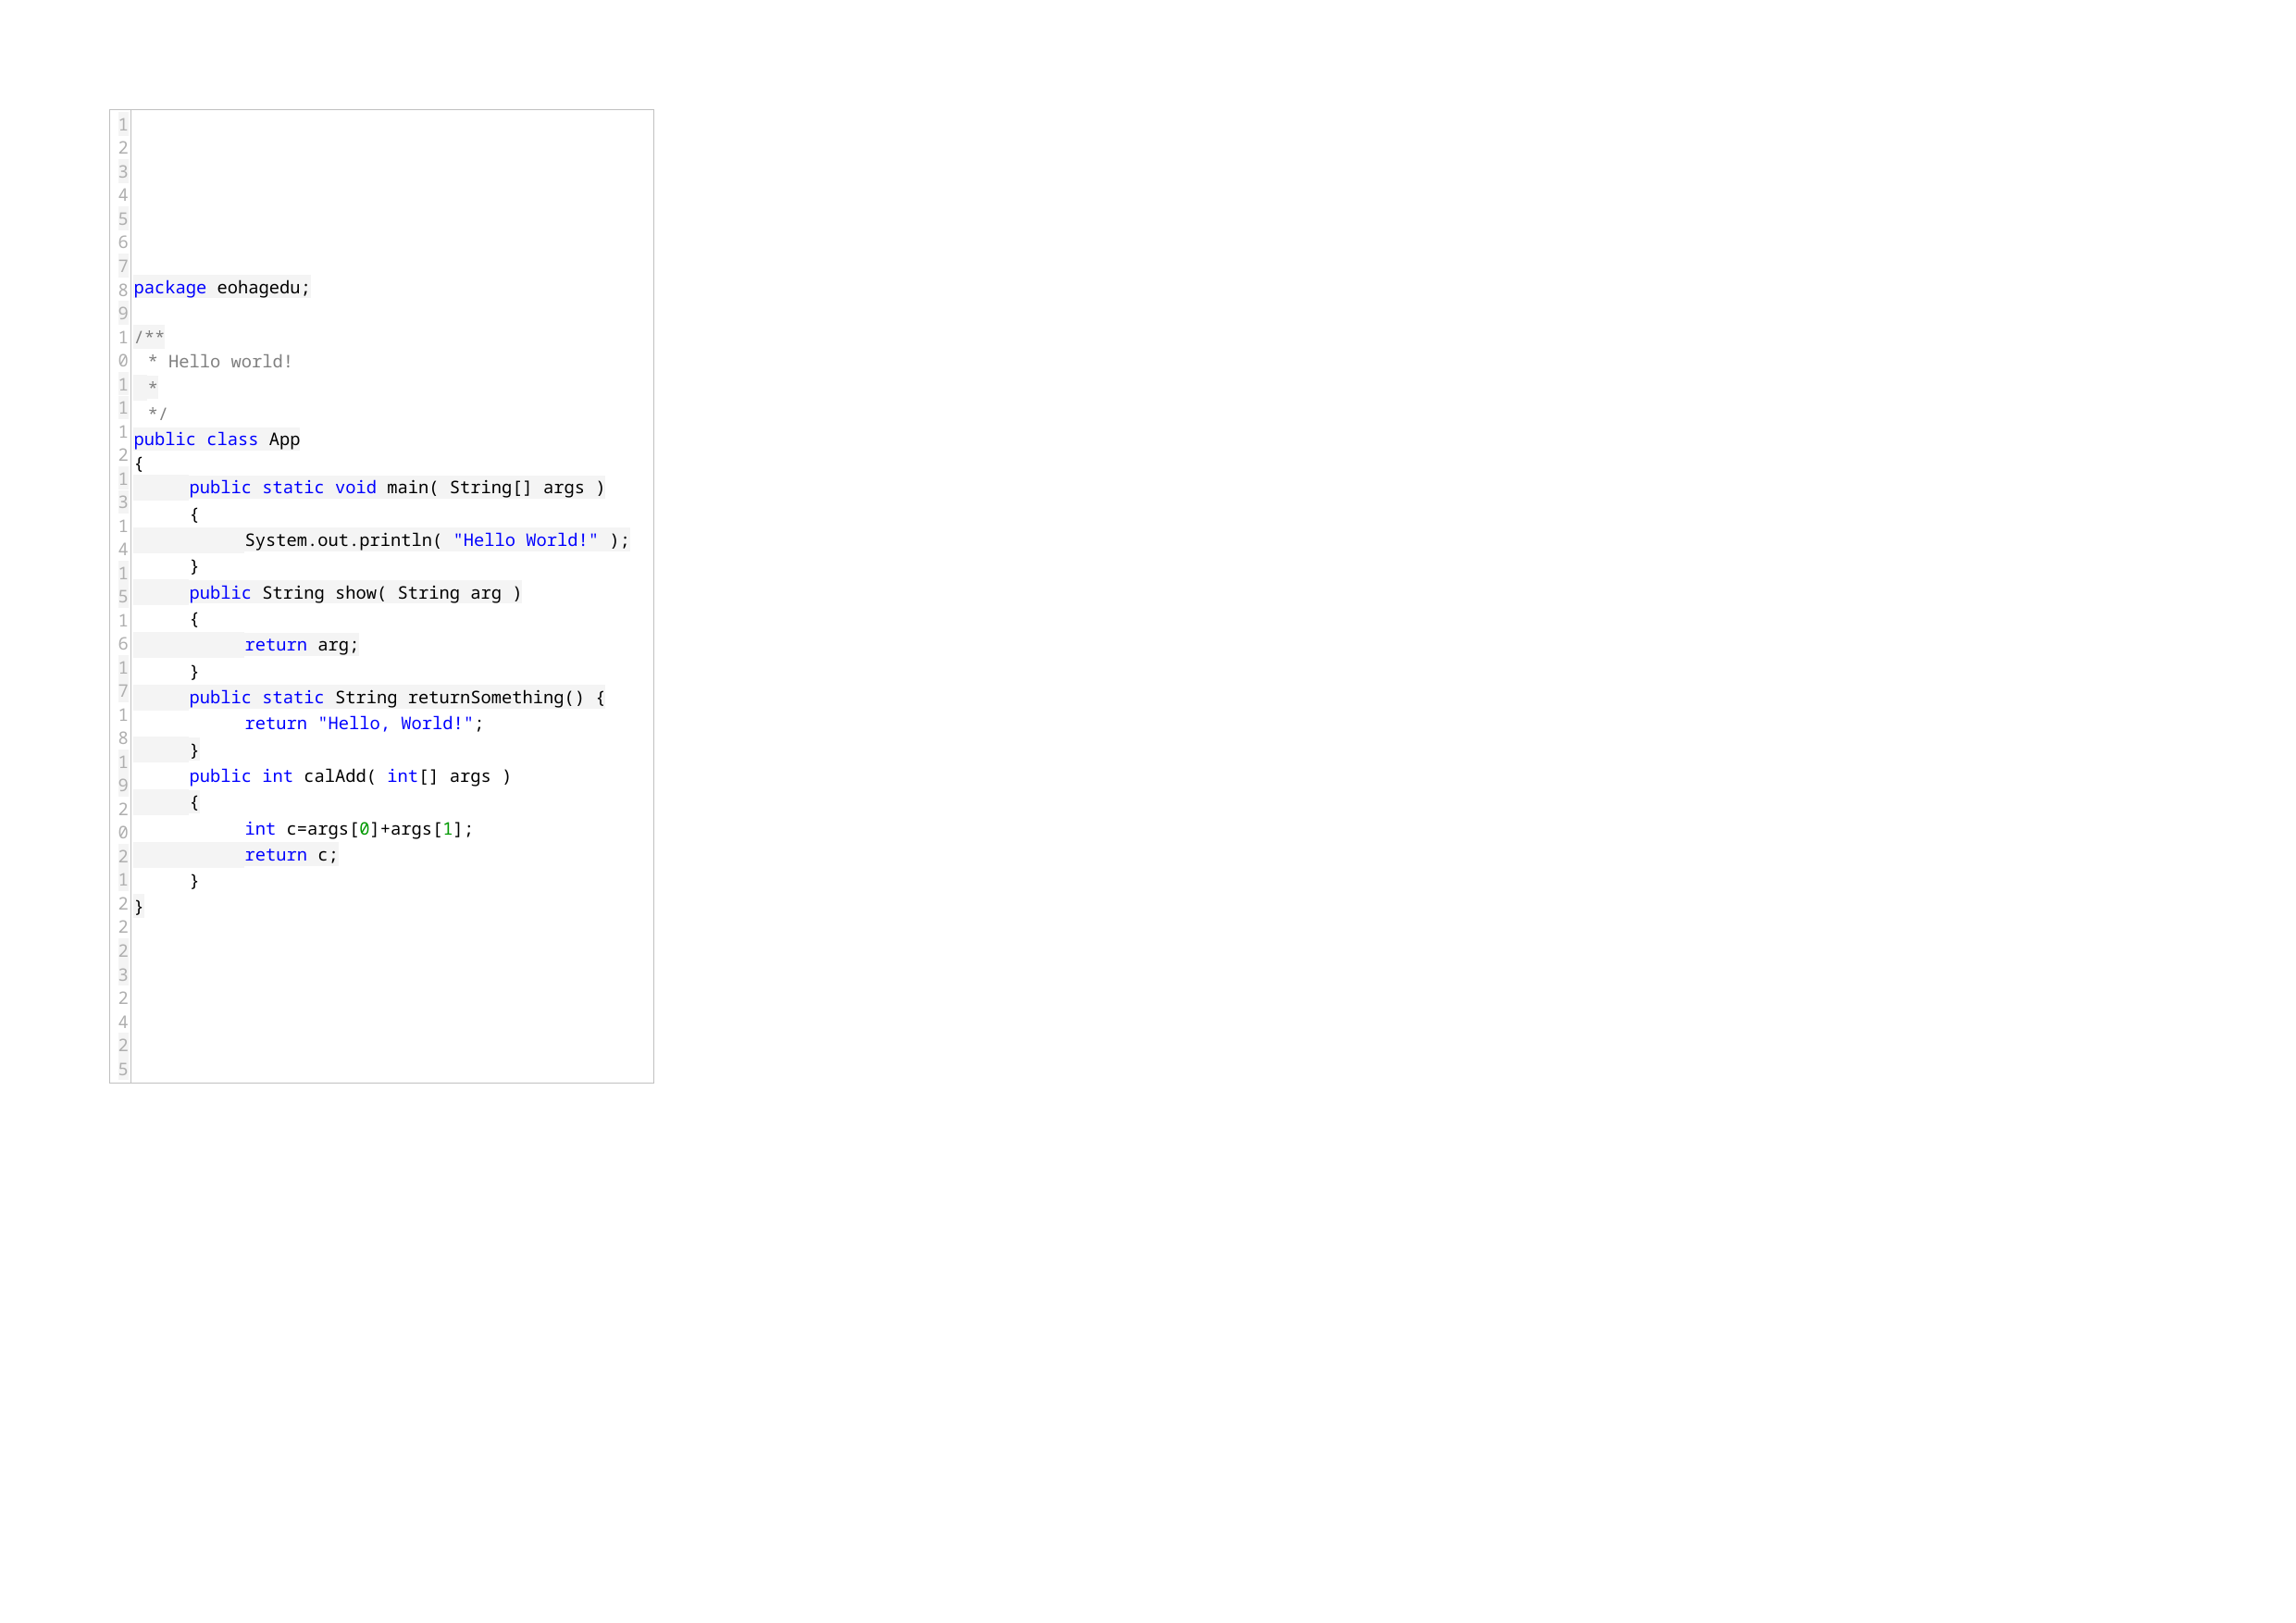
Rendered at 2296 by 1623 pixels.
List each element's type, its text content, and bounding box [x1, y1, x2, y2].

table_header 1 2 3 4 5 6 7 8 9 10 11 12 13 14 15 16 17 18 19 20 21 22 23 24 25 [110, 110, 130, 1083]
table_header package eohagedu; /** * Hello world! * */ public class App { public static void main( String[] args ) { System.out.println( "Hello World!" ); } public String show( String arg ) { return arg; } public static String returnSomething() { return "Hello, World!"; } public int calAdd( int[] args ) { int c=args[0]+args[1]; return c; } } [131, 110, 653, 1083]
